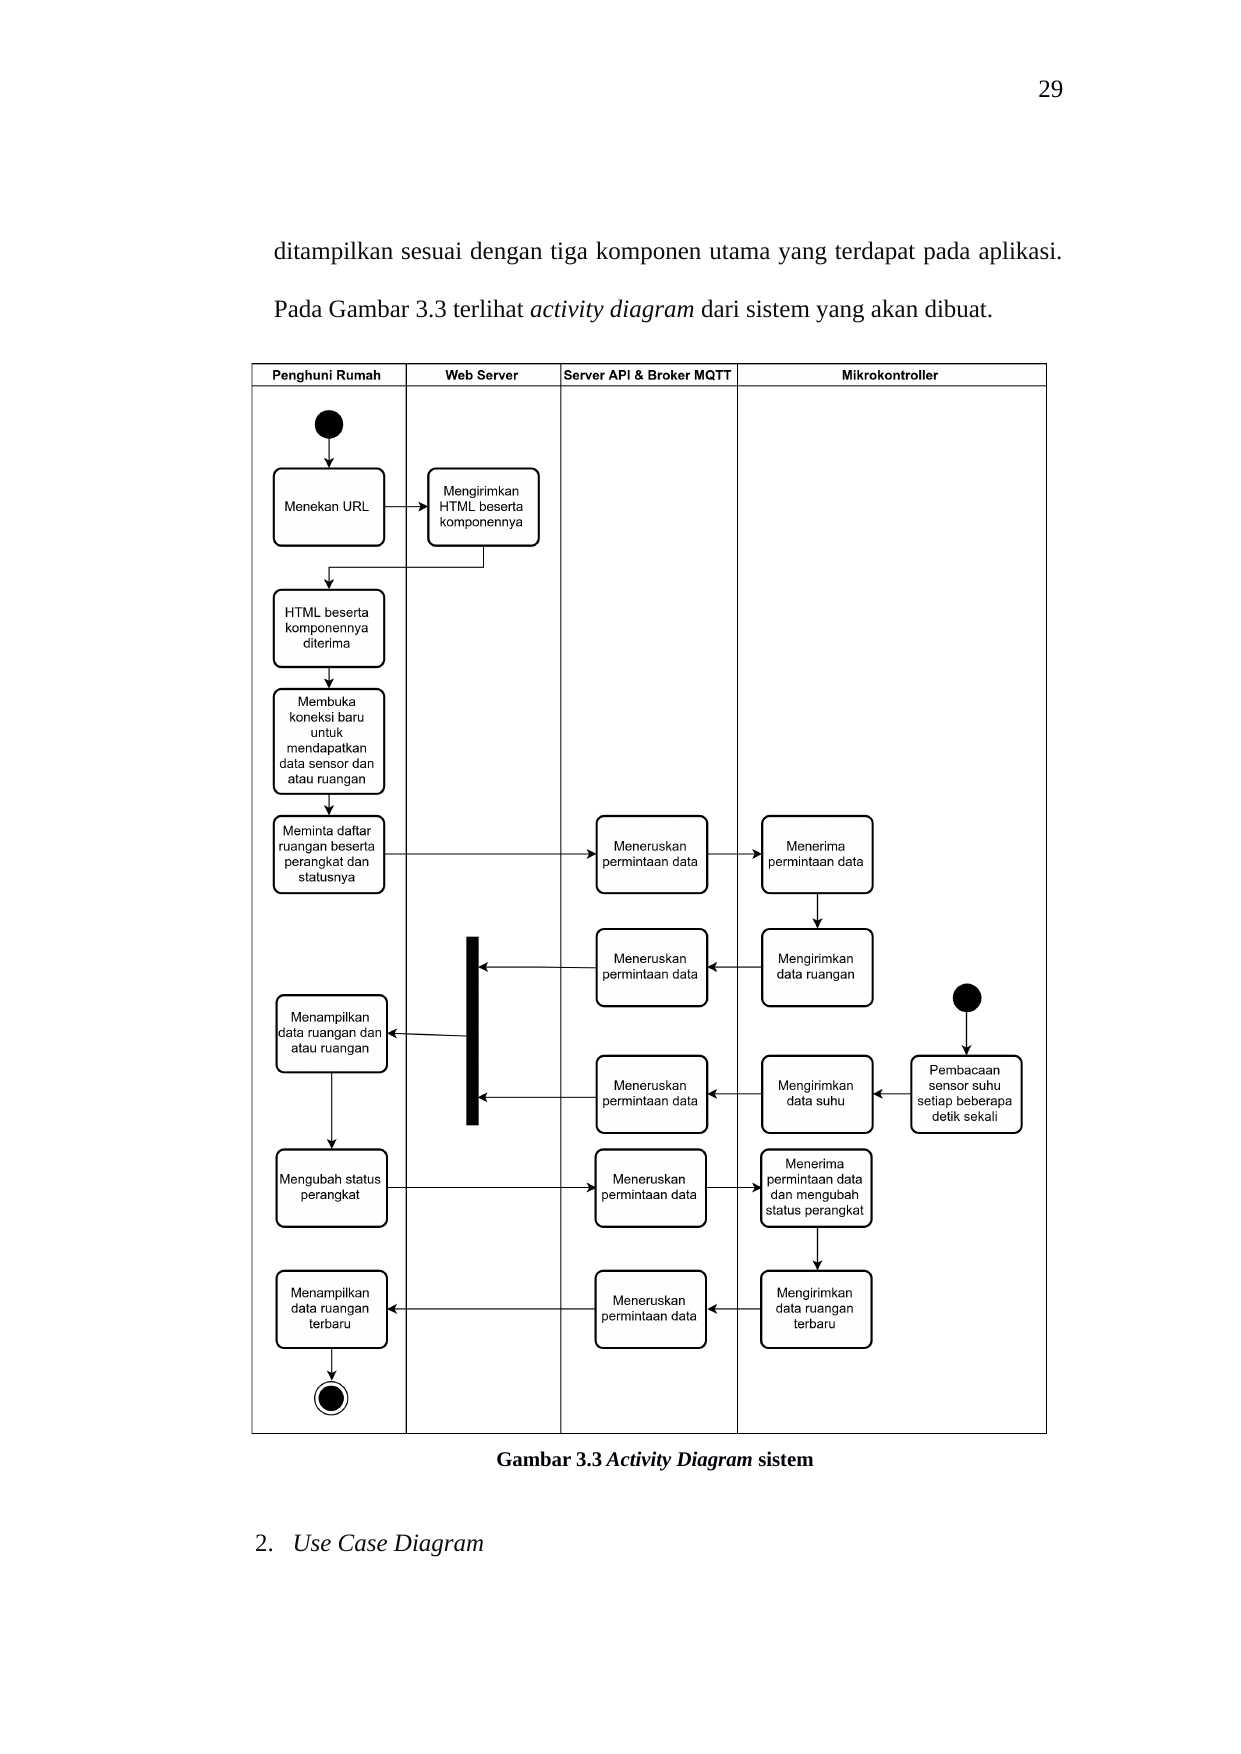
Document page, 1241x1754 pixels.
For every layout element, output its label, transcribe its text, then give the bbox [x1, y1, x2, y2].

text 2. Use Case Diagram [252, 351, 1063, 1557]
picture [251, 363, 1048, 1435]
text 1Gambar 3.3 Activity Diagram sistem [252, 1435, 1047, 1471]
text ditampilkan sesuai dengan tiga komponen utama yang terdapat pada aplikasi. Pada Gambar 3.3 terlihat activity diagram dari sistem yang akan dibuat. [274, 236, 1063, 322]
